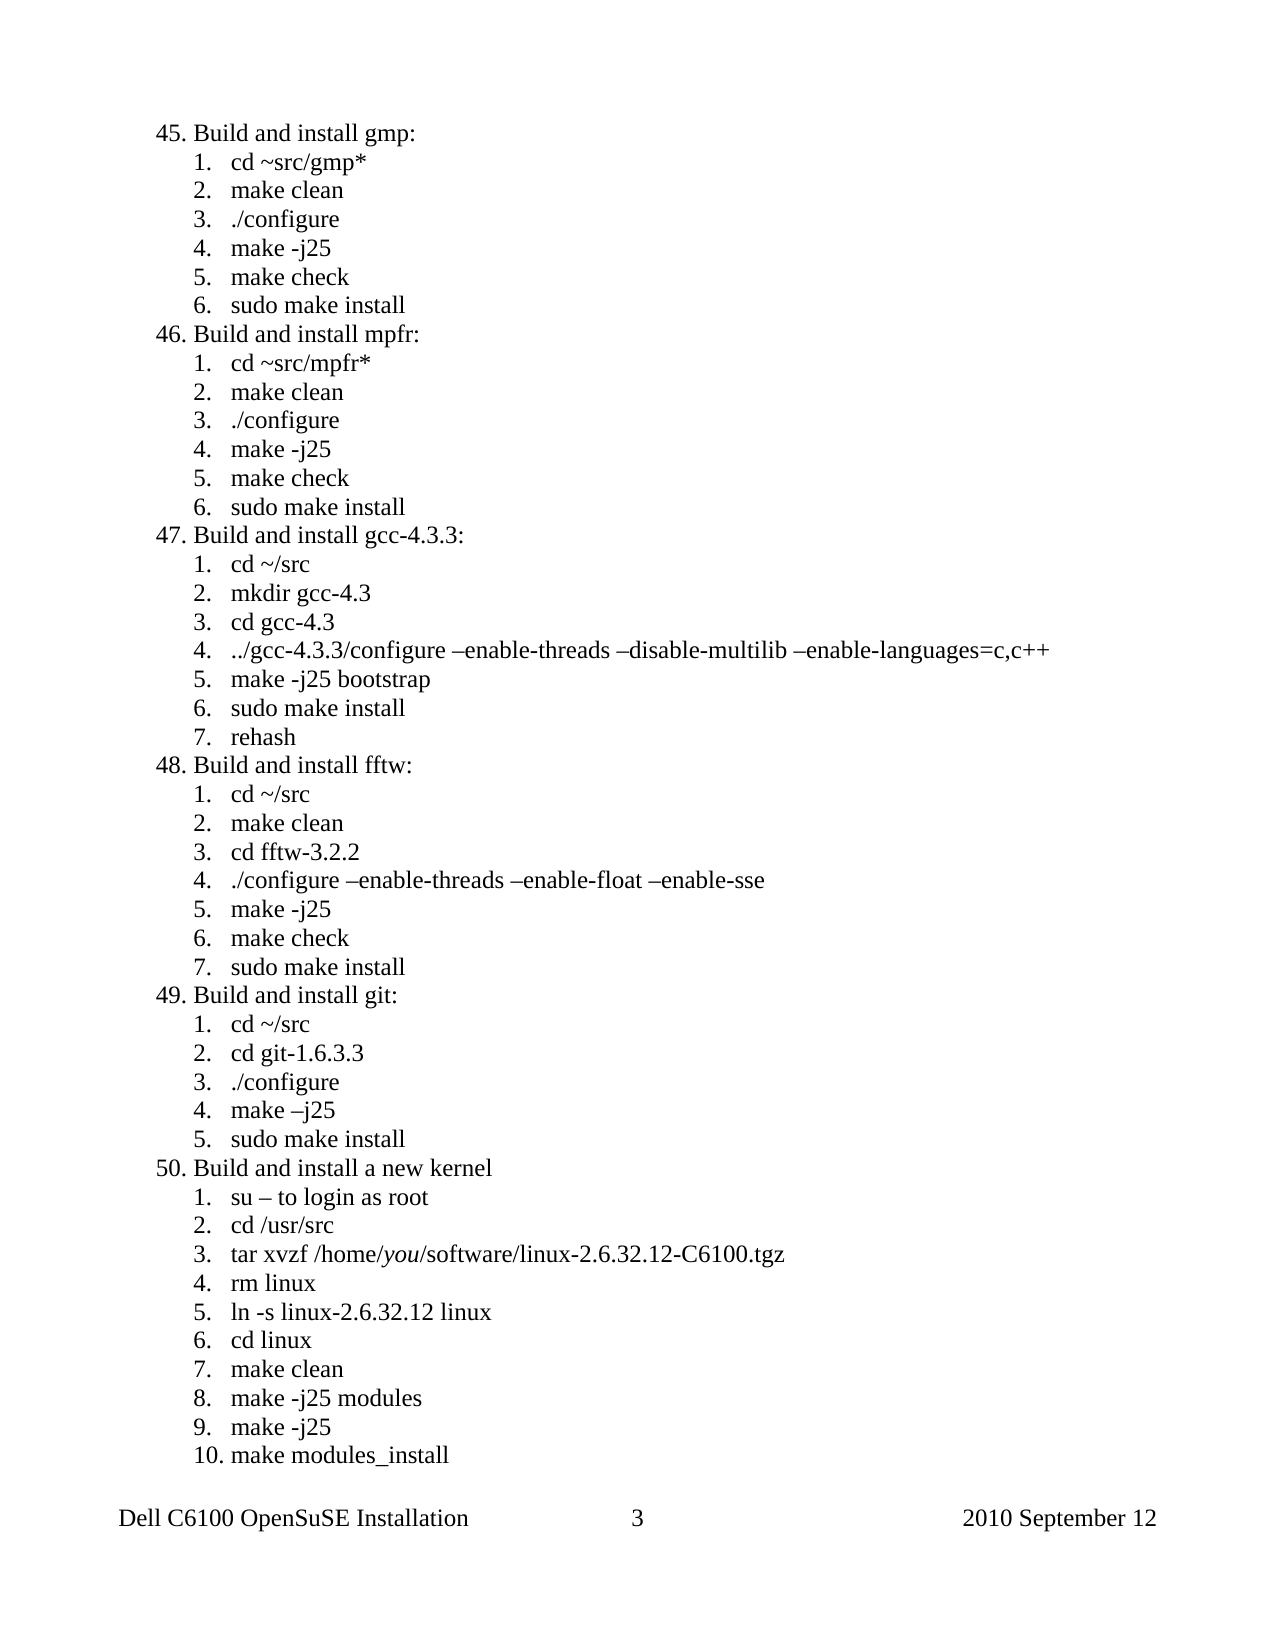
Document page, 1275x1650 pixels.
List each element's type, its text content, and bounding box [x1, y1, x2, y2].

list rm linux [193, 1268, 1157, 1297]
list cd ~src/mpfr* [193, 348, 1157, 377]
list make check [193, 923, 1157, 952]
list Build and install fftw: [156, 751, 1157, 779]
list ./configure [193, 1067, 1157, 1096]
list ./configure [193, 204, 1157, 233]
list sudo make install [193, 693, 1157, 722]
list cd git-1.6.3.3 [193, 1038, 1157, 1067]
list make clean [193, 808, 1157, 837]
list make -j25 bootstrap [193, 664, 1157, 693]
list Build and install gmp: [156, 118, 1157, 147]
list cd gcc-4.3 [193, 607, 1157, 636]
list cd ~/src [193, 779, 1157, 808]
list cd /usr/src [193, 1211, 1157, 1239]
list cd ~/src [193, 1009, 1157, 1038]
list ln -s linux-2.6.32.12 linux [193, 1297, 1157, 1326]
list mkdir gcc-4.3 [193, 578, 1157, 607]
list sudo make install [193, 1124, 1157, 1153]
list make clean [193, 176, 1157, 204]
list su – to login as root [193, 1182, 1157, 1211]
list cd ~/src [193, 549, 1157, 578]
list tar xvzf /home/you/software/linux-2.6.32.12-C6100.tgz [193, 1239, 1157, 1268]
list make check [193, 262, 1157, 291]
list make check [193, 463, 1157, 492]
list make modules_install [193, 1441, 1157, 1469]
list rehash [193, 722, 1157, 751]
list Build and install a new kernel [156, 1153, 1157, 1182]
list sudo make install [193, 952, 1157, 981]
list Build and install mpfr: [156, 319, 1157, 348]
list ../gcc-4.3.3/configure –enable-threads –disable-multilib –enable-languages=c,c++ [193, 636, 1157, 664]
list make clean [193, 377, 1157, 406]
list ./configure –enable-threads –enable-float –enable-sse [193, 866, 1157, 894]
list Build and install gcc-4.3.3: [156, 521, 1157, 549]
list Build and install git: [156, 981, 1157, 1009]
list make -j25 [193, 894, 1157, 923]
list sudo make install [193, 492, 1157, 521]
list make –j25 [193, 1096, 1157, 1124]
list cd ~src/gmp* [193, 147, 1157, 176]
list ./configure [193, 406, 1157, 434]
list make -j25 [193, 233, 1157, 262]
list make -j25 [193, 1412, 1157, 1441]
list sudo make install [193, 291, 1157, 319]
list cd linux [193, 1326, 1157, 1354]
list make -j25 modules [193, 1383, 1157, 1412]
list make clean [193, 1354, 1157, 1383]
list cd fftw-3.2.2 [193, 837, 1157, 866]
list make -j25 [193, 434, 1157, 463]
